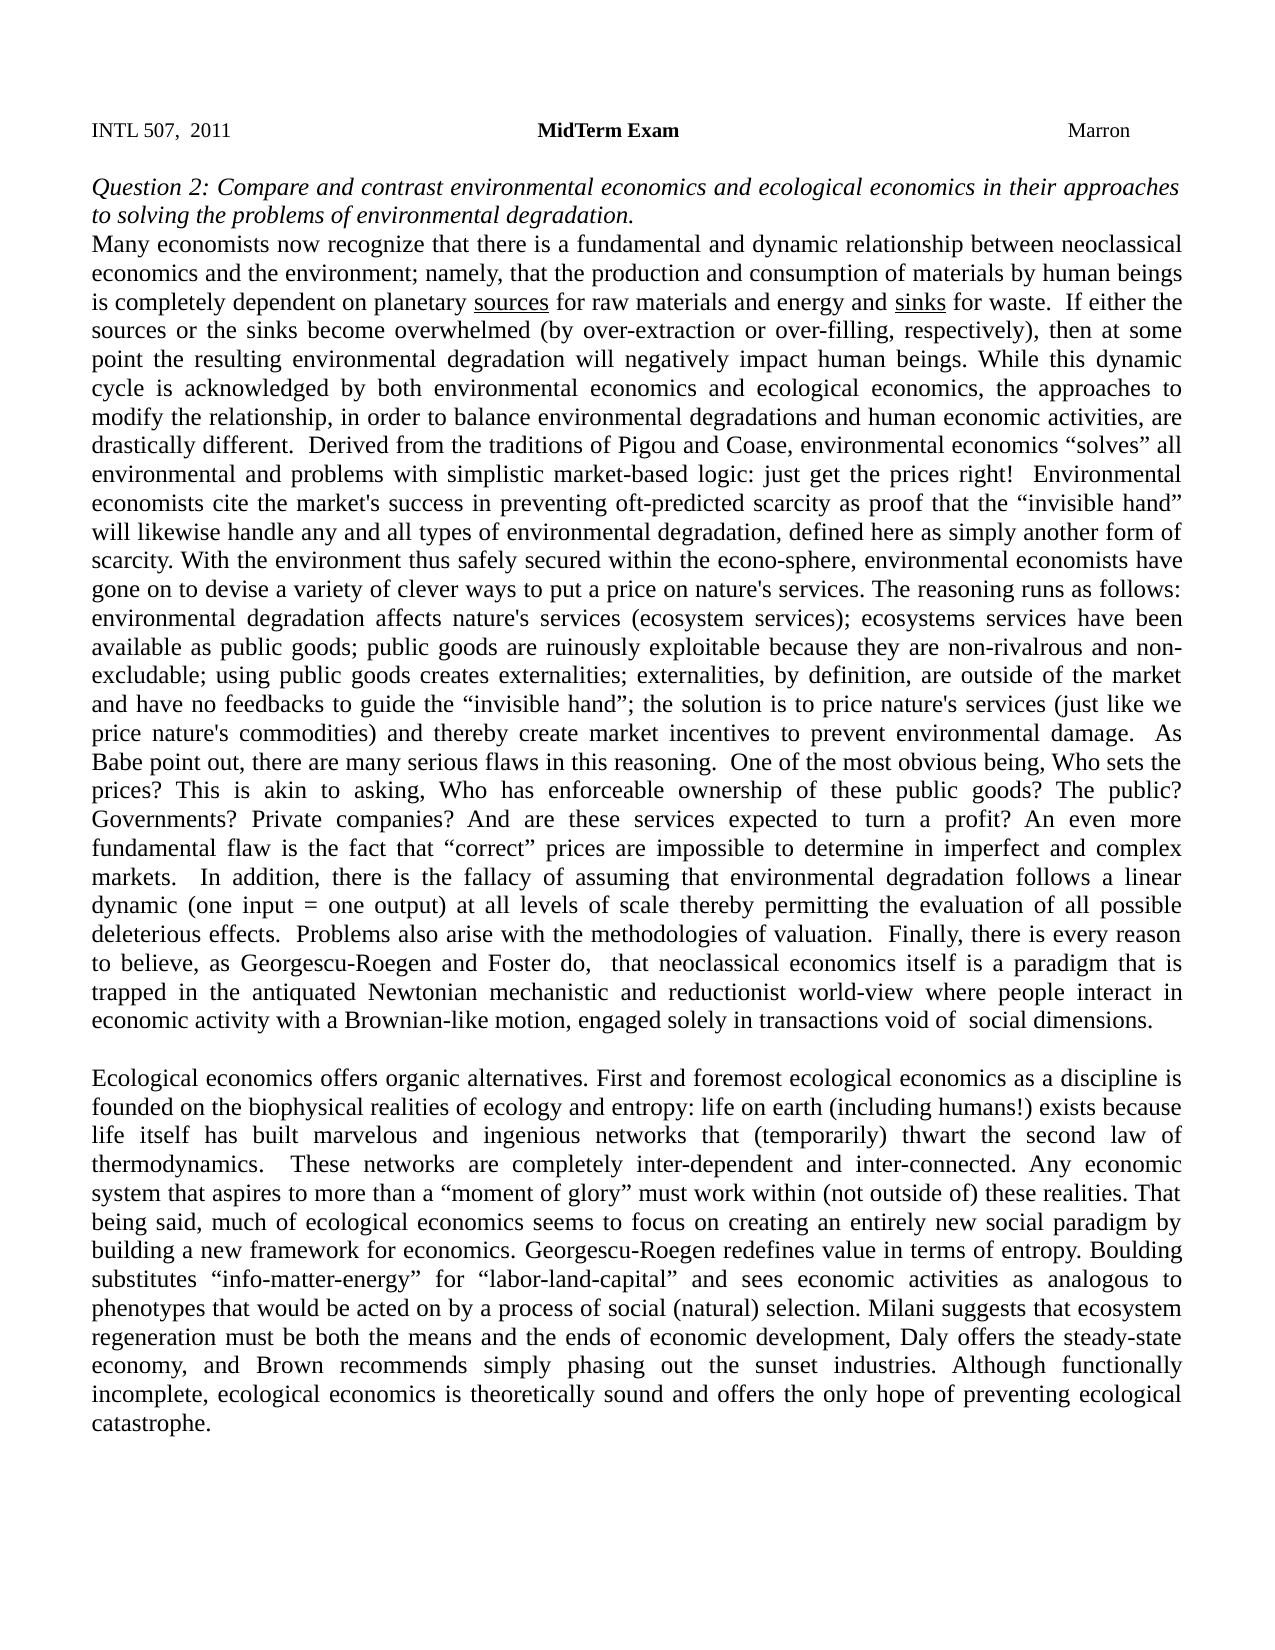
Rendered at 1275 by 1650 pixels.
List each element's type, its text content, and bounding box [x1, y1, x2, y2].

text Question 2: Compare and contrast environmental economics and ecological economics in their approaches to solving the problems of environmental degradation. [91, 172, 1183, 229]
text Ecological economics offers organic alternatives. First and foremost ecological economics as a discipline is founded on the biophysical realities of ecology and entropy: life on earth (including humans!) exists because life itself has built marvelous and ingenious networks that (temporarily) thwart the second law of thermodynamics. These networks are completely inter-dependent and inter-connected. Any economic system that aspires to more than a “moment of glory” must work within (not outside of) these realities. That being said, much of ecological economics seems to focus on creating an entirely new social paradigm by building a new framework for economics. Georgescu-Roegen redefines value in terms of entropy. Boulding substitutes “info-matter-energy” for “labor-land-capital” and sees economic activities as analogous to phenotypes that would be acted on by a process of social (natural) selection. Milani suggests that ecosystem regeneration must be both the means and the ends of economic development, Daly offers the steady-state economy, and Brown recommends simply phasing out the sunset industries. Although functionally incomplete, ecological economics is theoretically sound and offers the only hope of preventing ecological catastrophe. [91, 1063, 1183, 1437]
text Many economists now recognize that there is a fundamental and dynamic relationship between neoclassical economics and the environment; namely, that the production and consumption of materials by human beings is completely dependent on planetary sources for raw materials and energy and sinks for waste. If either the sources or the sinks become overwhelmed (by over-extraction or over-filling, respectively), then at some point the resulting environmental degradation will negatively impact human beings. While this dynamic cycle is acknowledged by both environmental economics and ecological economics, the approaches to modify the relationship, in order to balance environmental degradations and human economic activities, are drastically different. Derived from the traditions of Pigou and Coase, environmental economics “solves” all environmental and problems with simplistic market-based logic: just get the prices right! Environmental economists cite the market's success in preventing oft-predicted scarcity as proof that the “invisible hand” will likewise handle any and all types of environmental degradation, defined here as simply another form of scarcity. With the environment thus safely secured within the econo-sphere, environmental economists have gone on to devise a variety of clever ways to put a price on nature's services. The reasoning runs as follows: environmental degradation affects nature's services (ecosystem services); ecosystems services have been available as public goods; public goods are ruinously exploitable because they are non-rivalrous and non-excludable; using public goods creates externalities; externalities, by definition, are outside of the market and have no feedbacks to guide the “invisible hand”; the solution is to price nature's services (just like we price nature's commodities) and thereby create market incentives to prevent environmental damage. As Babe point out, there are many serious flaws in this reasoning. One of the most obvious being, Who sets the prices? This is akin to asking, Who has enforceable ownership of these public goods? The public? Governments? Private companies? And are these services expected to turn a profit? An even more fundamental flaw is the fact that “correct” prices are impossible to determine in imperfect and complex markets. In addition, there is the fallacy of assuming that environmental degradation follows a linear dynamic (one input = one output) at all levels of scale thereby permitting the evaluation of all possible deleterious effects. Problems also arise with the methodologies of valuation. Finally, there is every reason to believe, as Georgescu-Roegen and Foster do, that neoclassical economics itself is a paradigm that is trapped in the antiquated Newtonian mechanistic and reductionist world-view where people interact in economic activity with a Brownian-like motion, engaged solely in transactions void of social dimensions. [91, 229, 1183, 1034]
